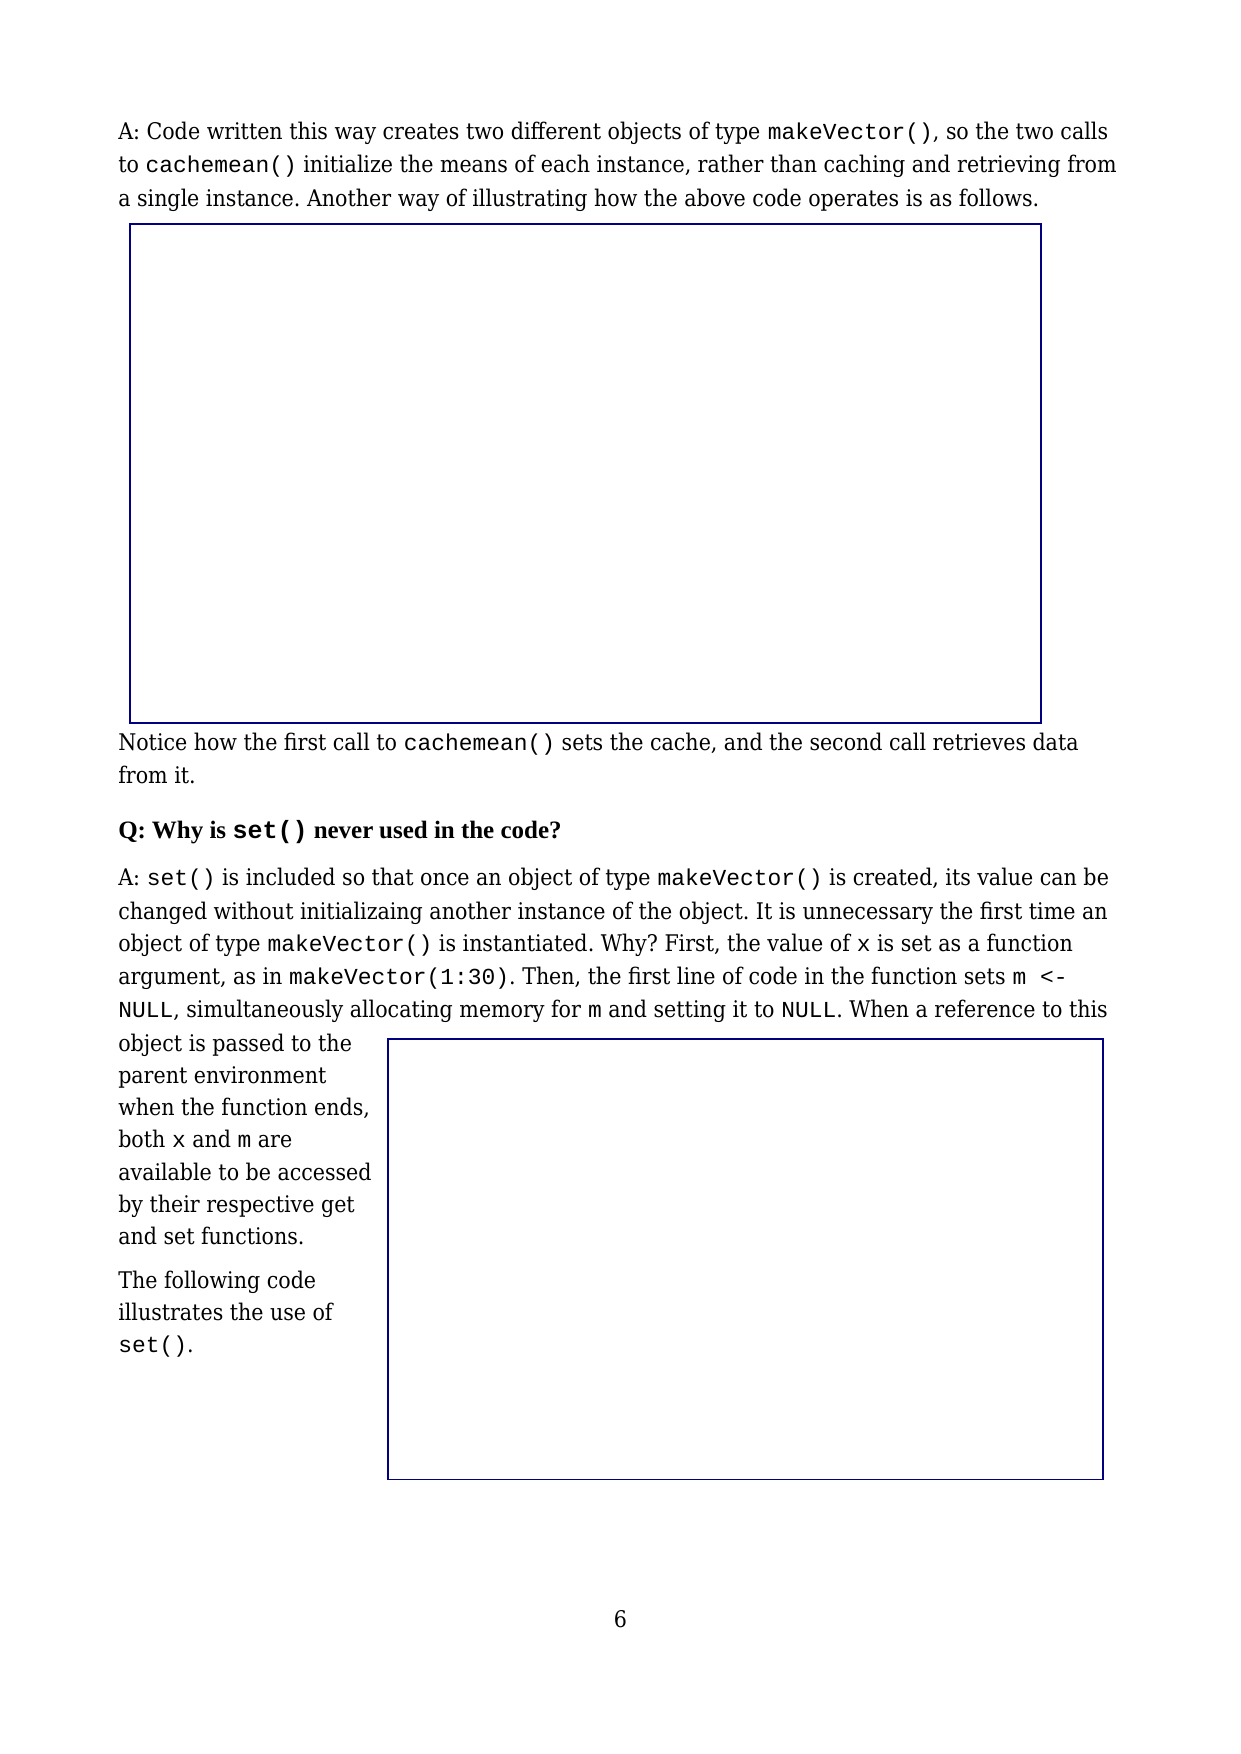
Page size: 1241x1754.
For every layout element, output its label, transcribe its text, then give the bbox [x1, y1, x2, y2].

subtitle Q: Why is set() never used in the code? [118, 815, 1122, 846]
text [389, 1267, 1102, 1359]
text [1104, 1267, 1122, 1359]
text The following code illustrates the use of set(). [118, 1267, 387, 1359]
text A: set() is included so that once an object of type makeVector() is created, its value can be changed without initializaing another instance of the object. It is unnecessary the first time an object of type makeVector() is instantiated. Why? First, the value of x is set as a function argument, as in makeVector(1:30). Then, the first line of code in the function sets m <- NULL, simultaneously allocating memory for m and setting it to NULL. When a reference to this object is passed to the parent environment when the function ends, both x and m are available to be accessed by their respective get and set functions. [118, 864, 1122, 1250]
text A: Code written this way creates two different objects of type makeVector(), so the two calls to cachemean() initialize the means of each instance, rather than caching and retrieving from a single instance. Another way of illustrating how the above code operates is as follows. [118, 118, 1122, 212]
text Notice how the first call to cachemean() sets the cache, and the second call retrieves data from it. [118, 229, 1122, 789]
